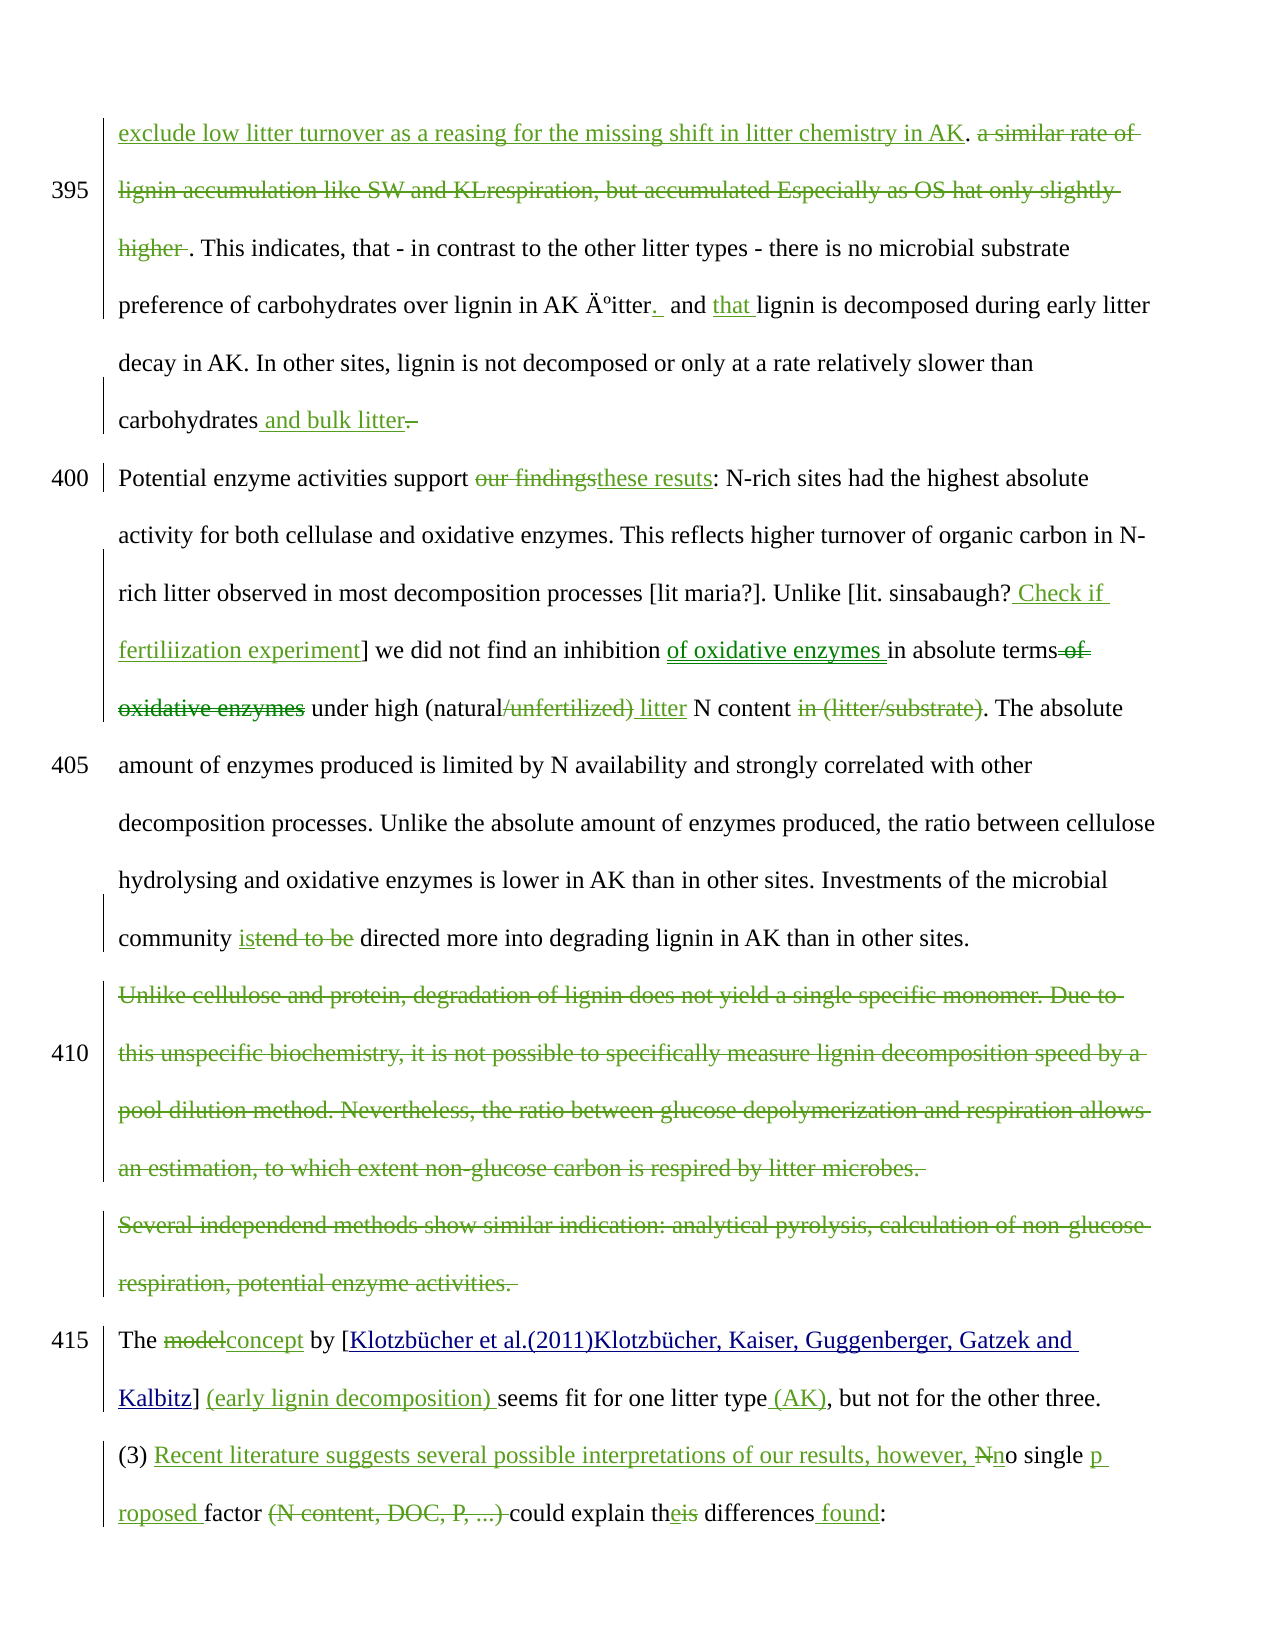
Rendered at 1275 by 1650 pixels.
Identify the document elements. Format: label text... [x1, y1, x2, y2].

text (3) Recent literature suggests several possible interpretations of our results, however, no single p roposed factor could explain the differences found: [118, 1441, 1157, 1527]
text The concept by [Klotzbücher et al.(2011)Klotzbücher, Kaiser, Guggenberger, Gatzek and Kalbitz] (early lignin decomposition) seems fit for one litter type (AK), but not for the other three. [118, 1326, 1157, 1412]
text Comparing changes in litter chemistry to respiration rates (fig. 1 and 7), we can exclude low litter turnover as a reasing for the missing shift in litter chemistry in AK. . This indicates, that - in contrast to the other litter types - there is no microbial substrate preference of carbohydrates over lignin in AK Äºitter. and that lignin is decomposed during early litter decay in AK. In other sites, lignin is not decomposed or only at a rate relatively slower than carbohydrates and bulk litter [118, 118, 1157, 434]
text Potential enzyme activities support these resuts: N-rich sites had the highest absolute activity for both cellulase and oxidative enzymes. This reflects higher turnover of organic carbon in N-rich litter observed in most decomposition processes [lit maria?]. Unlike [lit. sinsabaugh? Check if fertiliization experiment] we did not find an inhibition of oxidative enzymes in absolute terms under high (natural litter N content . The absolute amount of enzymes produced is limited by N availability and strongly correlated with other decomposition processes. Unlike the absolute amount of enzymes produced, the ratio between cellulose hydrolysing and oxidative enzymes is lower in AK than in other sites. Investments of the microbial community is directed more into degrading lignin in AK than in other sites. [118, 463, 1157, 952]
